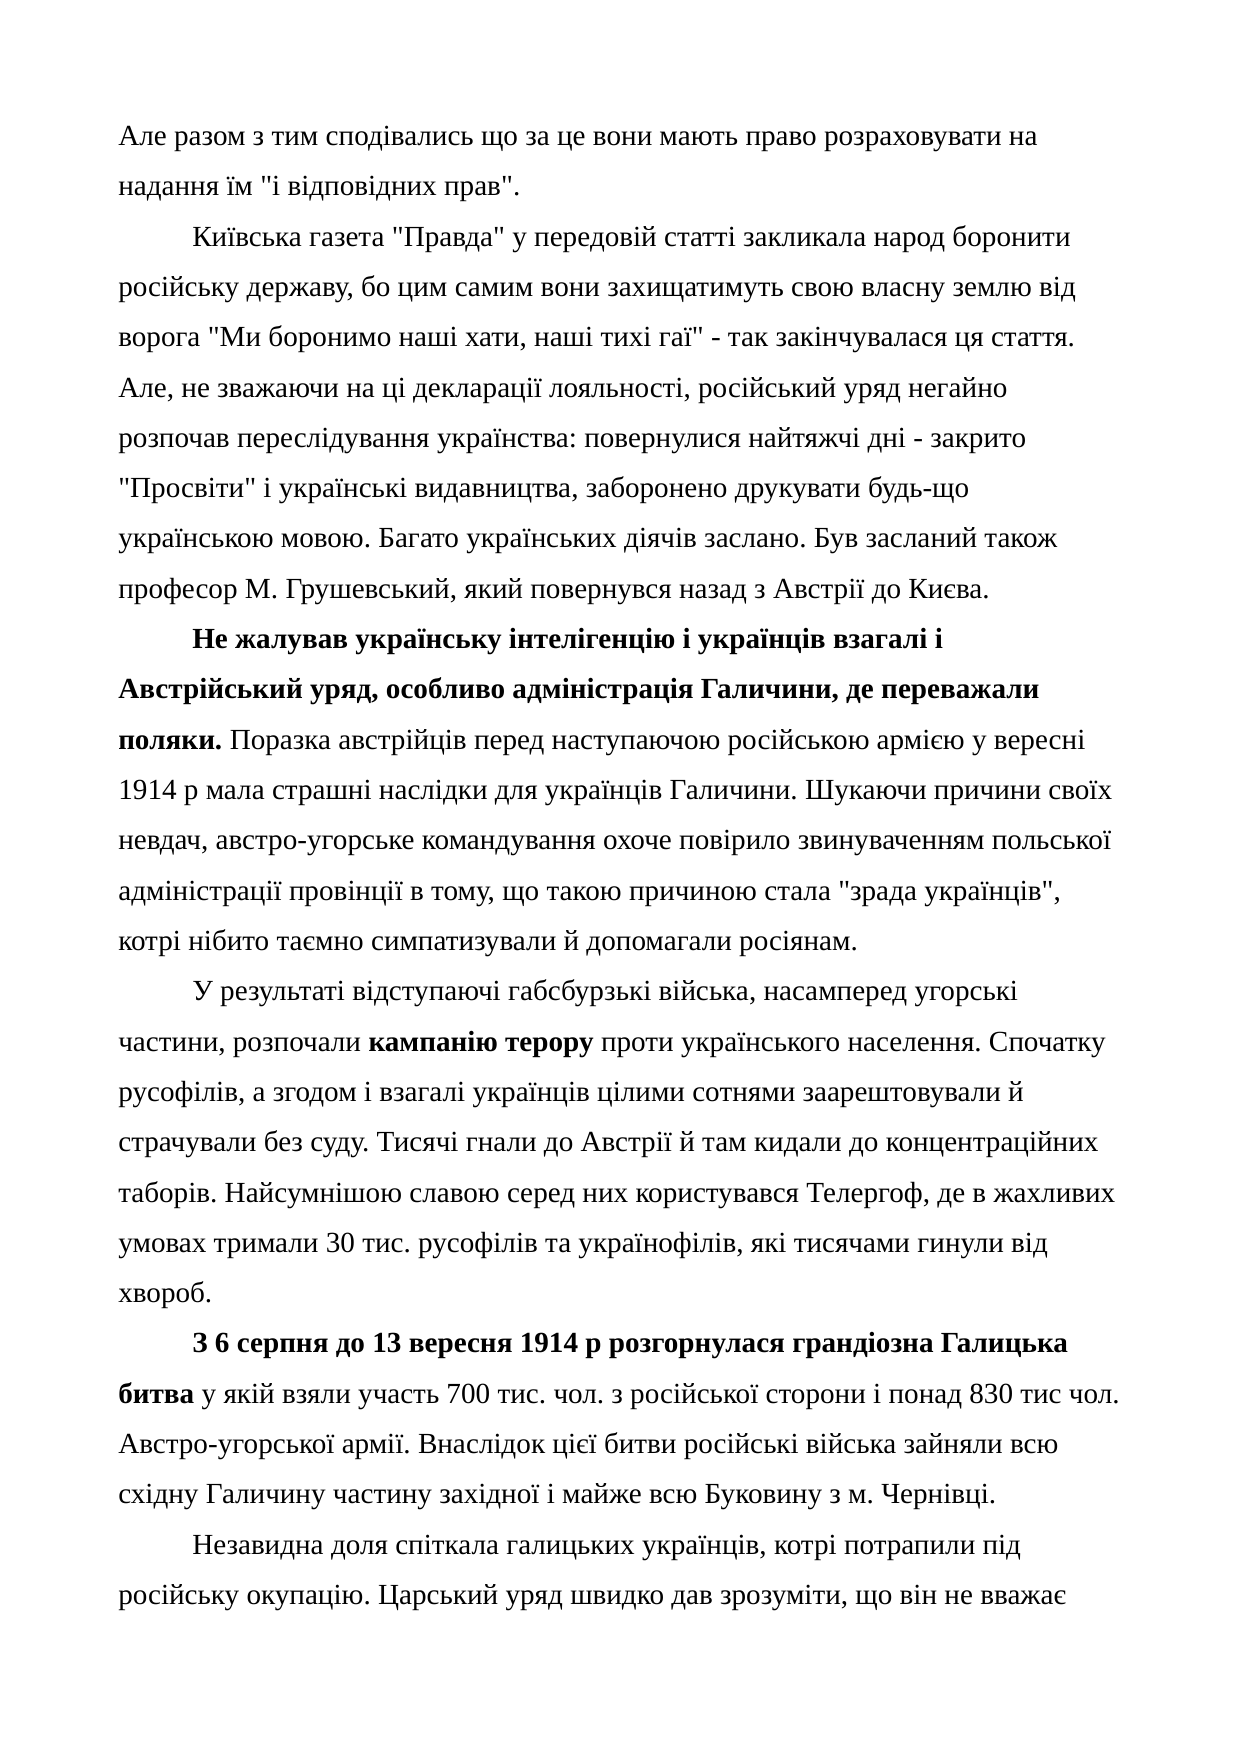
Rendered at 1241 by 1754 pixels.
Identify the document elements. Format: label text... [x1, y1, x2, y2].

text Київська газета "Правда" у передовій статті закликала народ боронити російську державу, бо цим самим вони захищатимуть свою власну землю від ворога "Ми боронимо наші хати, наші тихі гаї" - так закінчувалася ця стаття. Але, не зважаючи на ці декларації лояльності, російський уряд негайно розпочав переслідування українства: повернулися найтяжчі дні - закрито "Просвіти" і українські видавництва, заборонено друкувати будь-що українською мовою. Багато українських діячів заслано. Був засланий також професор М. Грушевський, який повернувся назад з Австрії до Києва. [118, 219, 1122, 604]
text Незавидна доля спіткала галицьких українців, котрі потрапили під російську окупацію. Царський уряд швидко дав зрозуміти, що він не вважає [118, 1527, 1122, 1611]
text Але разом з тим сподівались що за це вони мають право розраховувати на надання їм "і відповідних прав". [118, 118, 1122, 202]
text З 6 серпня до 13 вересня 1914 р розгорнулася грандіозна Галицька битва у якій взяли участь 700 тис. чол. з російської сторони і понад 830 тис чол. Австро-угорської армії. Внаслідок цієї битви російські війська зайняли всю східну Галичину частину західної і майже всю Буковину з м. Чернівці. [118, 1326, 1122, 1510]
text Не жалував українську інтелігенцію і українців взагалі і Австрійський уряд, особливо адміністрація Галичини, де переважали поляки. Поразка австрійців перед наступаючою російською армією у вересні 1914 р мала страшні наслідки для українців Галичини. Шукаючи причини своїх невдач, австро-угорське командування охоче повірило звинуваченням польської адміністрації провінції в тому, що такою причиною стала "зрада українців", котрі нібито таємно симпатизували й допомагали росіянам. [118, 621, 1122, 957]
text У результаті відступаючі габсбурзькі війська, насамперед угорські частини, розпочали кампанію терору проти українського населення. Спочатку русофілів, а згодом і взагалі українців цілими сотнями заарештовували й страчували без суду. Тисячі гнали до Австрії й там кидали до концентраційних таборів. Найсумнішою славою серед них користувався Телергоф, де в жахливих умовах тримали 30 тис. русофілів та українофілів, які тисячами гинули від хвороб. [118, 973, 1122, 1309]
